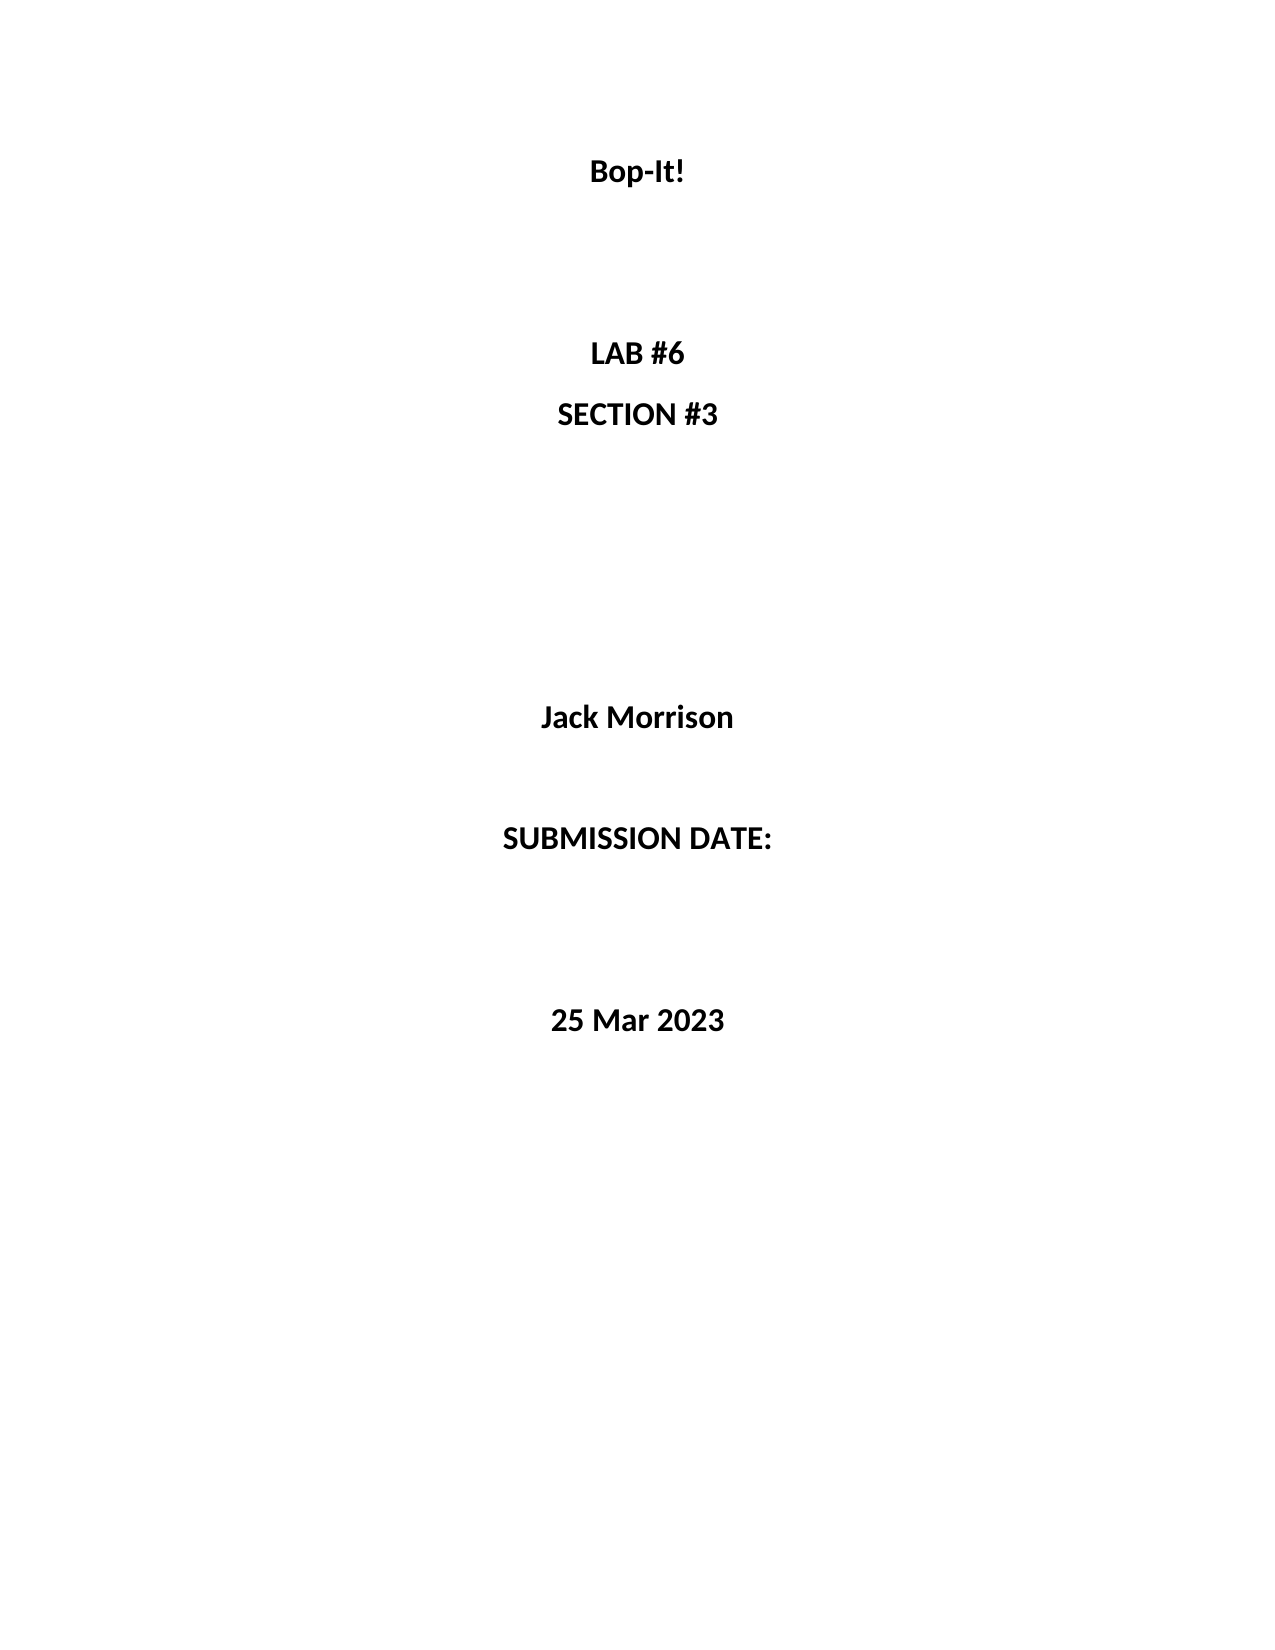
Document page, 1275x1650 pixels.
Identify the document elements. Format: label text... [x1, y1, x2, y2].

text Bop-It! [150, 150, 1125, 191]
text LAB #6 [150, 332, 1125, 373]
text 25 Mar 2023 [150, 999, 1125, 1039]
text Jack Morrison [150, 696, 1125, 736]
text SUBMISSION DATE: [150, 817, 1125, 858]
text SECTION #3 [150, 392, 1125, 433]
